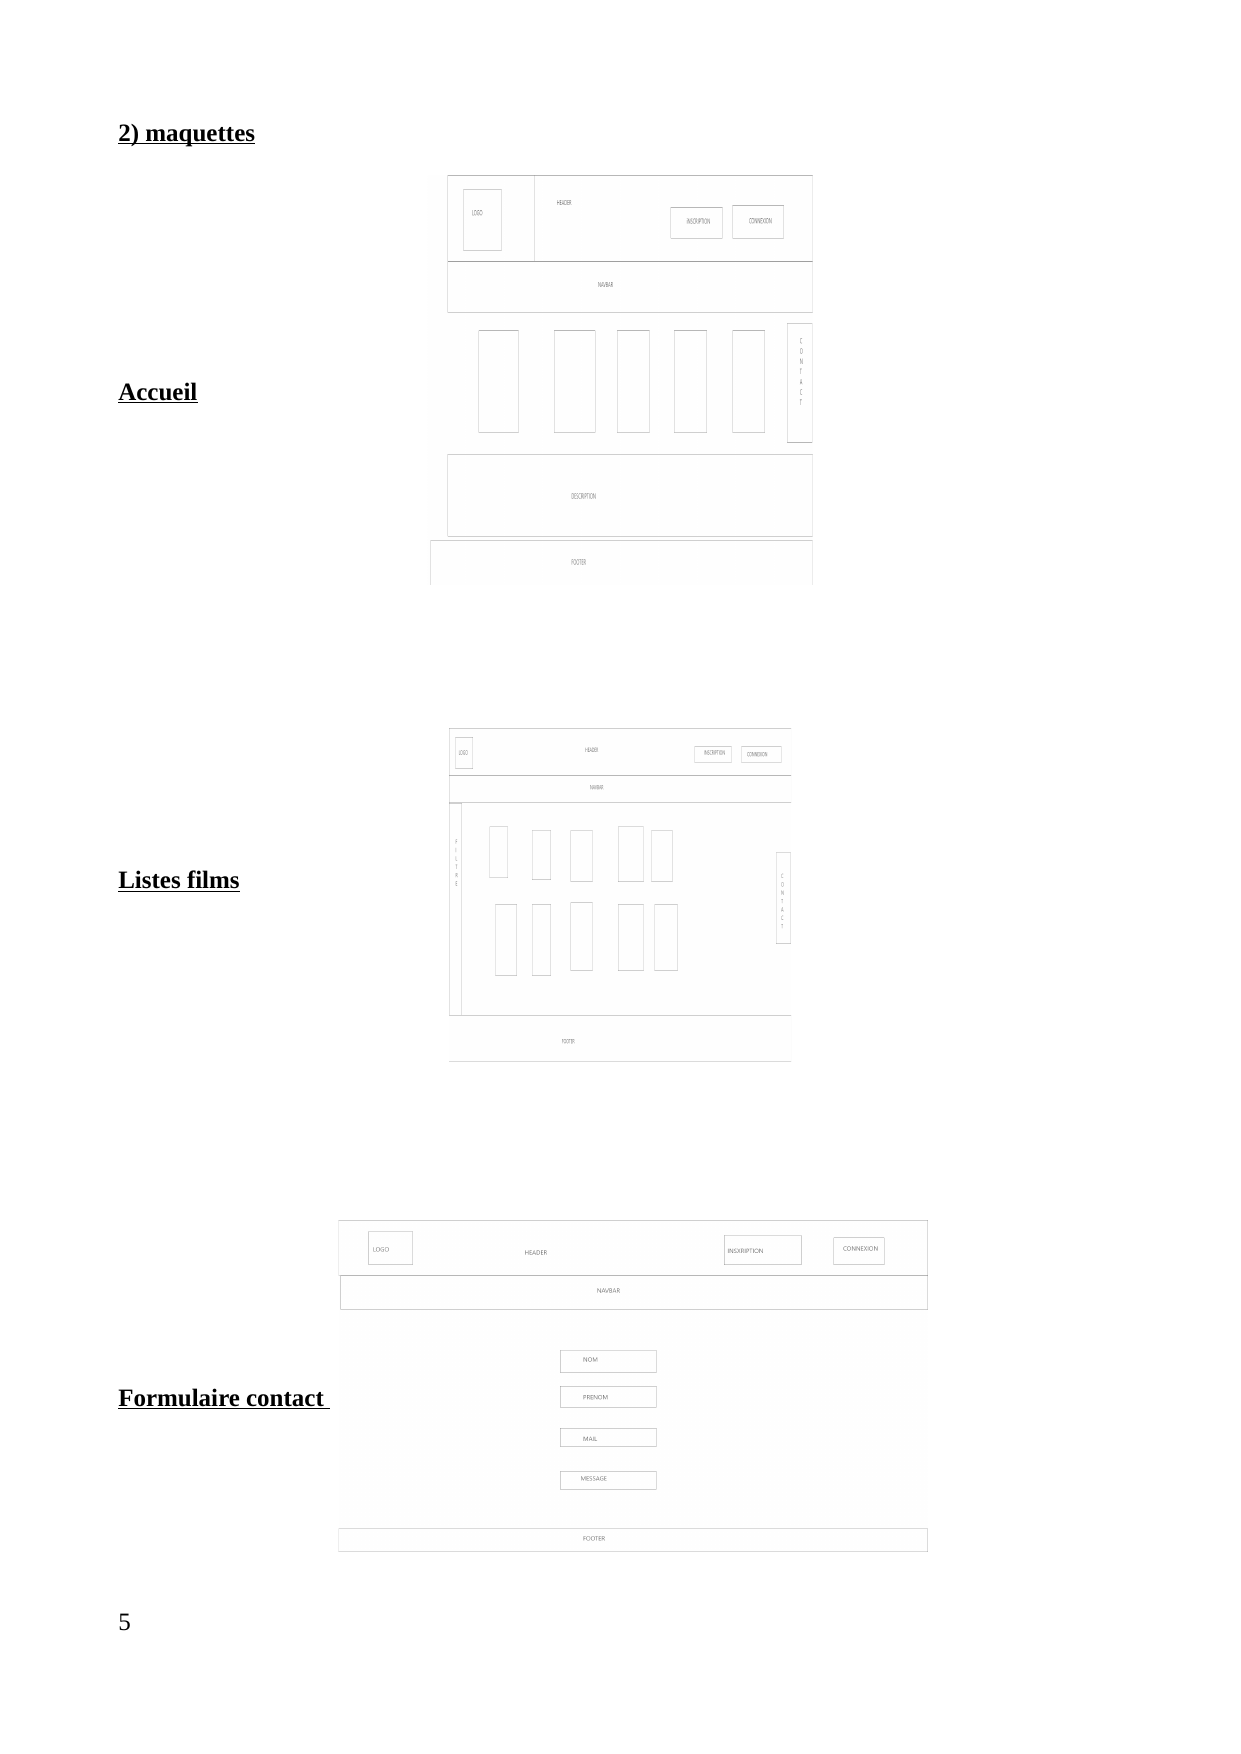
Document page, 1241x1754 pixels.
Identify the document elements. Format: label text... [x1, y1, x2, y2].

text Listes films [118, 866, 449, 894]
text [792, 866, 1122, 894]
picture [427, 175, 813, 585]
picture [338, 1220, 928, 1552]
text Formulaire contact [118, 1383, 338, 1412]
picture [449, 728, 792, 1062]
text [813, 377, 1122, 406]
text [928, 1383, 1122, 1412]
text Accueil [118, 377, 427, 406]
text 2) maquettes [118, 118, 1122, 147]
